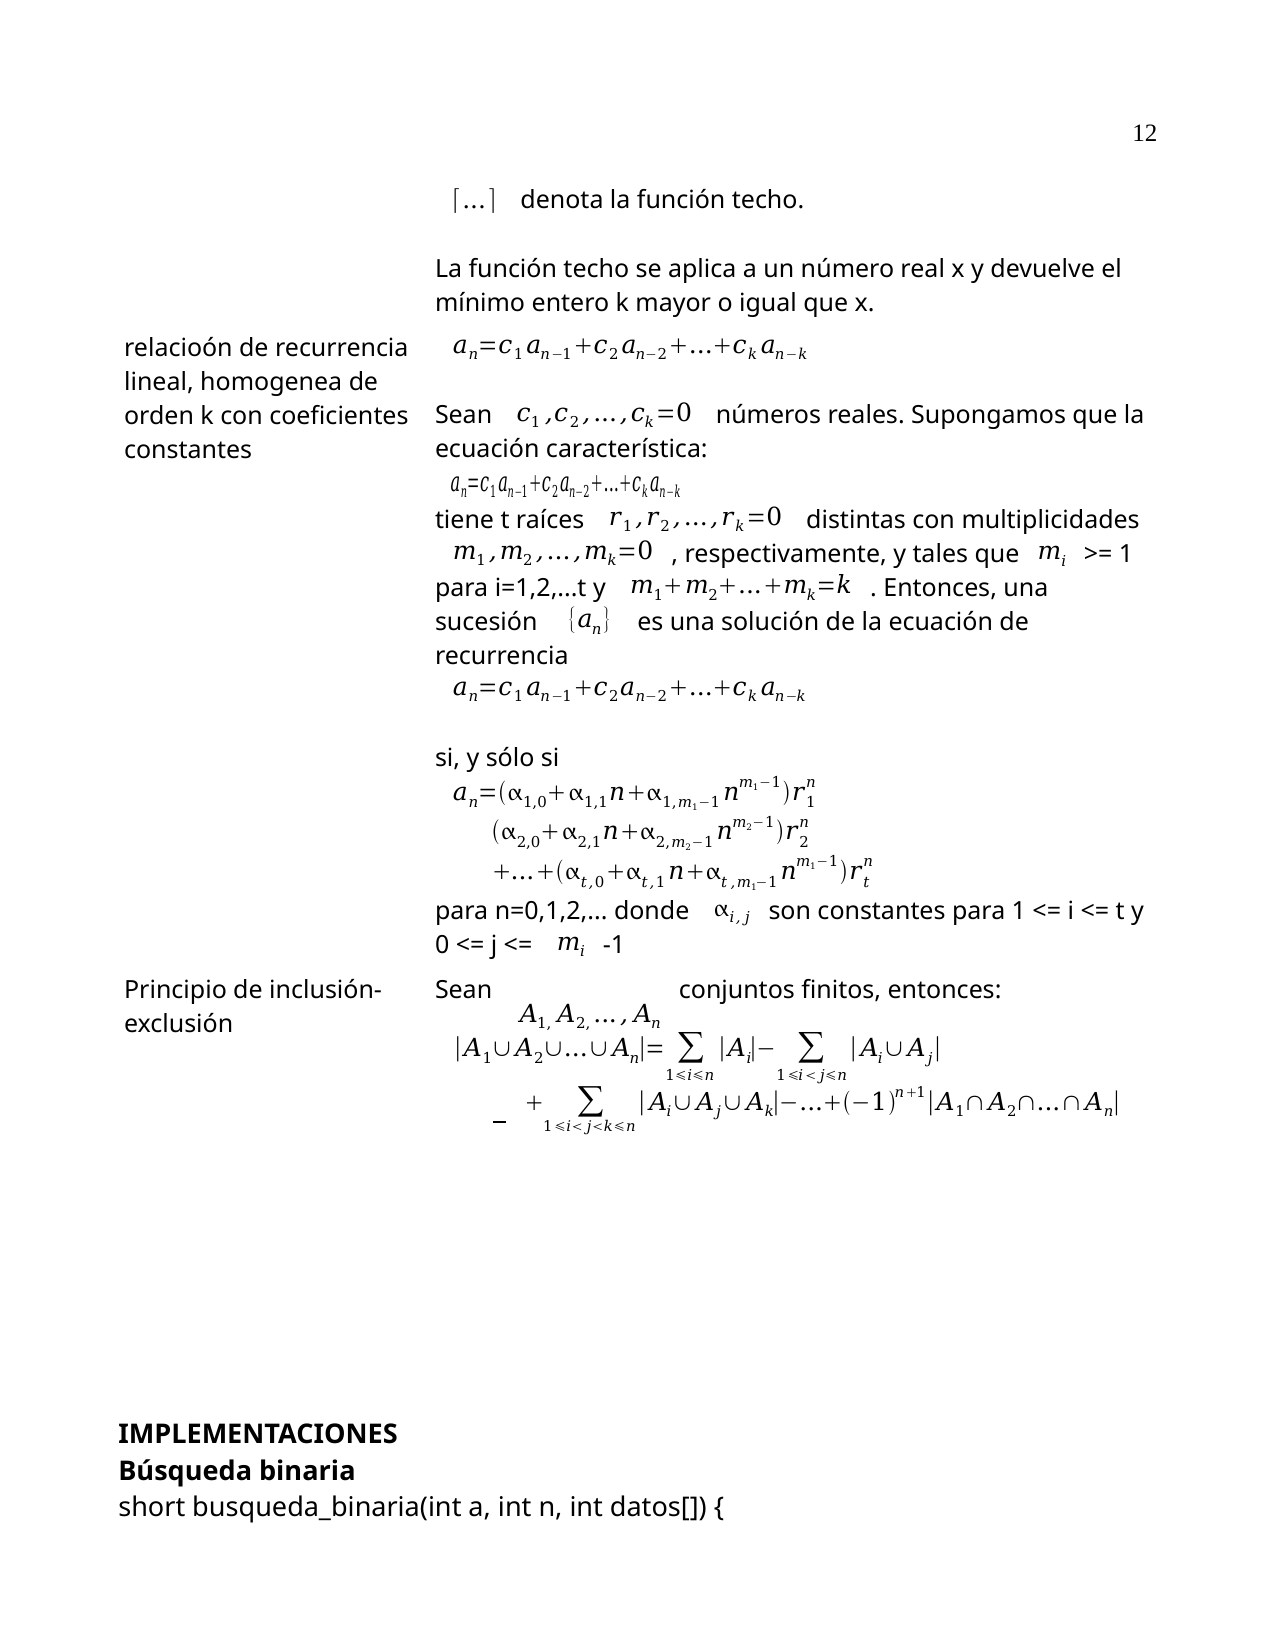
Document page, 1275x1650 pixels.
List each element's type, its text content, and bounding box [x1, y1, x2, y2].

text Búsqueda binaria [118, 1451, 1157, 1488]
table_cell relacioón de recurrencia lineal, homogenea de orden k con coeficientes constantes [118, 324, 429, 966]
table_cell Sean conjuntos finitos, entonces: [429, 966, 1157, 1142]
table_cell Principio de inclusión-exclusión [118, 966, 429, 1142]
text IMPLEMENTACIONES [118, 1414, 1157, 1451]
table_cell Sean números reales. Supongamos que la ecuación característica: tiene t raíces distintas con multiplicidades , respectivamente, y tales que>= 1 para i=1,2,...t y . Entonces, una sucesión es una solución de la ecuación de recurrencia si, y sólo si para n=0,1,2,... donde son constantes para 1 <= i <= t y 0 <= j <= -1 [429, 324, 1157, 966]
table_cell [118, 176, 429, 324]
table_cell Una versión generalizada de este principio dice que, si n objetos discretos deben guardarse en m cajas, al menos una caja debe contener no menos de objetos, donde denota la función techo. La función techo se aplica a un número real x y devuelve el mínimo entero k mayor o igual que x. [429, 176, 1157, 324]
text short busqueda_binaria(int a, int n, int datos[]) { [118, 1488, 1157, 1525]
